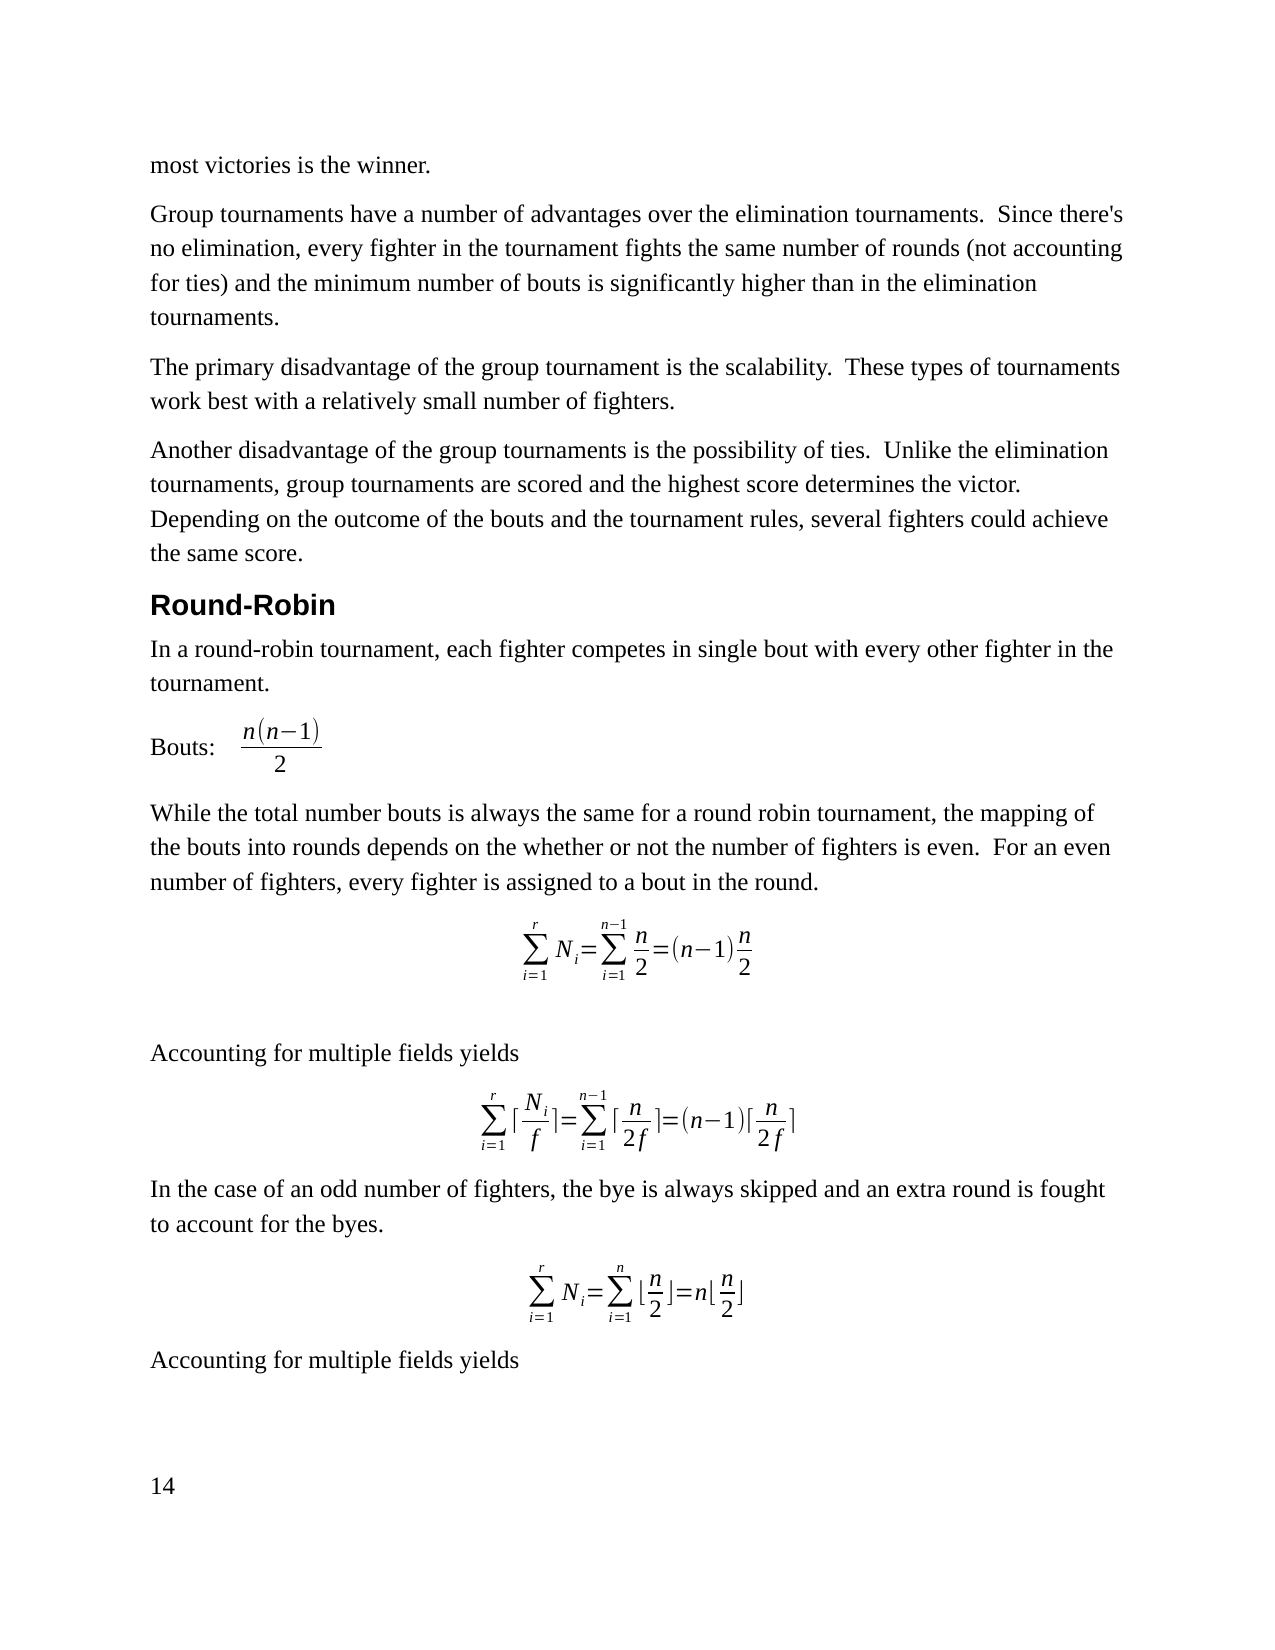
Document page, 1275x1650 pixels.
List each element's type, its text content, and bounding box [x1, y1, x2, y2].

text Bouts: [150, 717, 1125, 777]
text The primary disadvantage of the group tournament is the scalability. These types of tournaments work best with a relatively small number of fighters. [150, 352, 1125, 415]
subtitle Round-Robin [150, 588, 1125, 621]
text Another disadvantage of the group tournaments is the possibility of ties. Unlike the elimination tournaments, group tournaments are scored and the highest score determines the victor. Depending on the outcome of the bouts and the tournament rules, several fighters could achieve the same score. [150, 435, 1125, 567]
text most victories is the winner. [150, 150, 1125, 179]
text In the case of an odd number of fighters, the bye is always skipped and an extra round is fought to account for the byes. [150, 1174, 1125, 1238]
text Group tournaments have a number of advantages over the elimination tournaments. Since there's no elimination, every fighter in the tournament fights the same number of rounds (not accounting for ties) and the minimum number of bouts is significantly higher than in the elimination tournaments. [150, 199, 1125, 331]
text While the total number bouts is always the same for a round robin tournament, the mapping of the bouts into rounds depends on the whether or not the number of fighters is even. For an even number of fighters, every fighter is assigned to a bout in the round. [150, 798, 1125, 895]
text In a round-robin tournament, each fighter competes in single bout with every other fighter in the tournament. [150, 634, 1125, 697]
text Accounting for multiple fields yields [150, 1003, 1125, 1067]
text Accounting for multiple fields yields [150, 1346, 1125, 1374]
